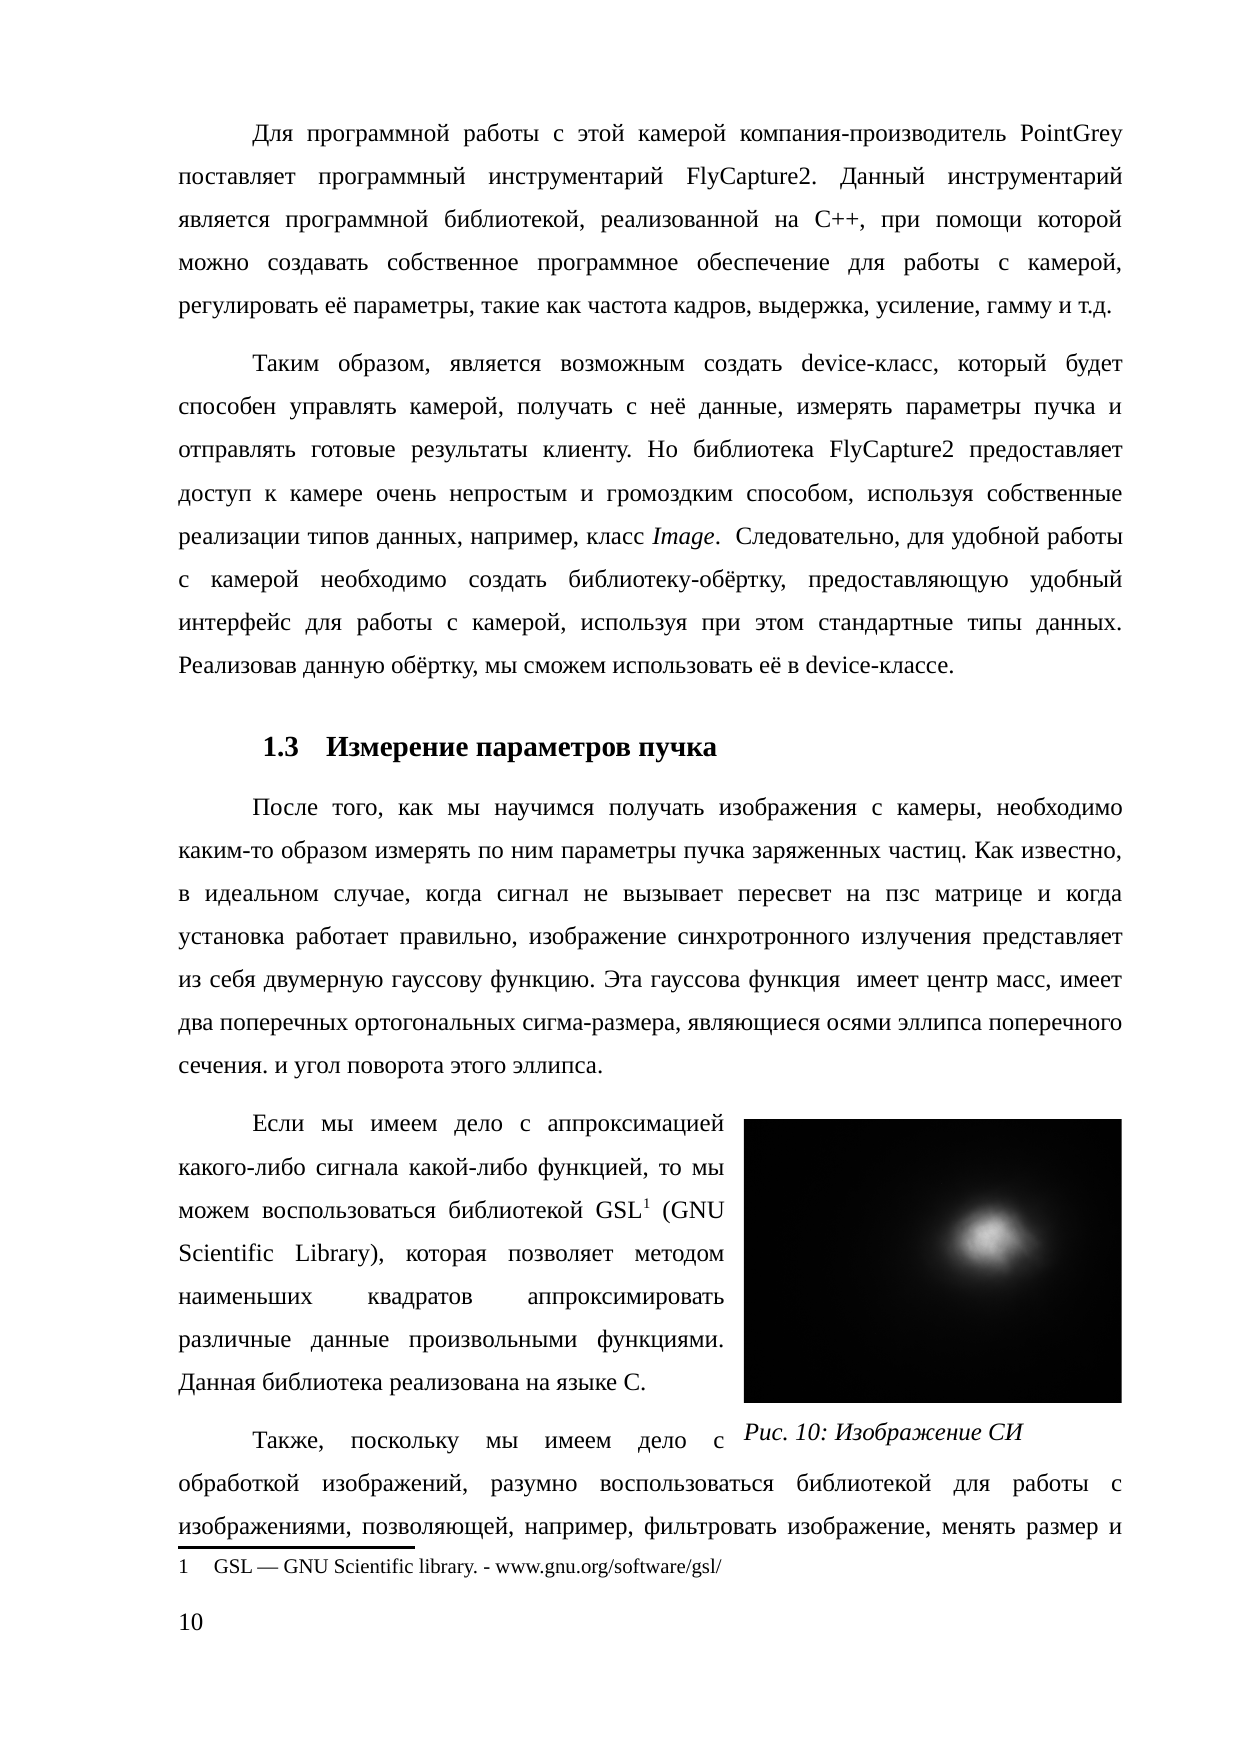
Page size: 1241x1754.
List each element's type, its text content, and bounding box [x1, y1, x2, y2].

text Таким образом, является возможным создать device-класс, который будет способен управлять камерой, получать с неё данные, измерять параметры пучка и отправлять готовые результаты клиенту. Но библиотека FlyCapture2 предоставляет доступ к камере очень непростым и громоздким способом, используя собственные реализации типов данных, например, класс Image. Следовательно, для удобной работы с камерой необходимо создать библиотеку-обёртку, предоставляющую удобный интерфейс для работы с камерой, используя при этом стандартные типы данных. Реализовав данную обёртку, мы сможем использовать её в device-классе. [178, 348, 1123, 679]
subtitle Измерение параметров пучка [178, 729, 1123, 762]
text Если мы имеем дело с аппроксимацией какого-либо сигнала какой-либо функцией, то мы можем воспользоваться библиотекой GSL (GNU Scientific Library), которая позволяет методом наименьших квадратов аппроксимировать различные данные произвольными функциями. Данная библиотека реализована на языке C. [178, 1107, 1123, 1396]
text GSL — GNU Scientific library. - www.gnu.org/software/gsl/ [178, 1553, 1123, 1578]
text Также, поскольку мы имеем дело с обработкой изображений, разумно воспользоваться библиотекой для работы с изображениями, позволяющей, например, фильтровать изображение, менять размер и [178, 1425, 1123, 1540]
text Для программной работы с этой камерой компания-производитель PointGrey поставляет программный инструментарий FlyCapture2. Данный инструментарий является программной библиотекой, реализованной на C++, при помощи которой можно создавать собственное программное обеспечение для работы с камерой, регулировать её параметры, такие как частота кадров, выдержка, усиление, гамму и т.д. [178, 118, 1123, 319]
picture [743, 1119, 1122, 1403]
text Рис. 10: Изображение СИ [744, 1403, 1122, 1446]
text После того, как мы научимся получать изображения с камеры, необходимо каким-то образом измерять по ним параметры пучка заряженных частиц. Как известно, в идеальном случае, когда сигнал не вызывает пересвет на пзс матрице и когда установка работает правильно, изображение синхротронного излучения представляет из себя двумерную гауссову функцию. Эта гауссова функция имеет центр масс, имеет два поперечных ортогональных сигма-размера, являющиеся осями эллипса поперечного сечения. и угол поворота этого эллипса. [178, 792, 1123, 1079]
